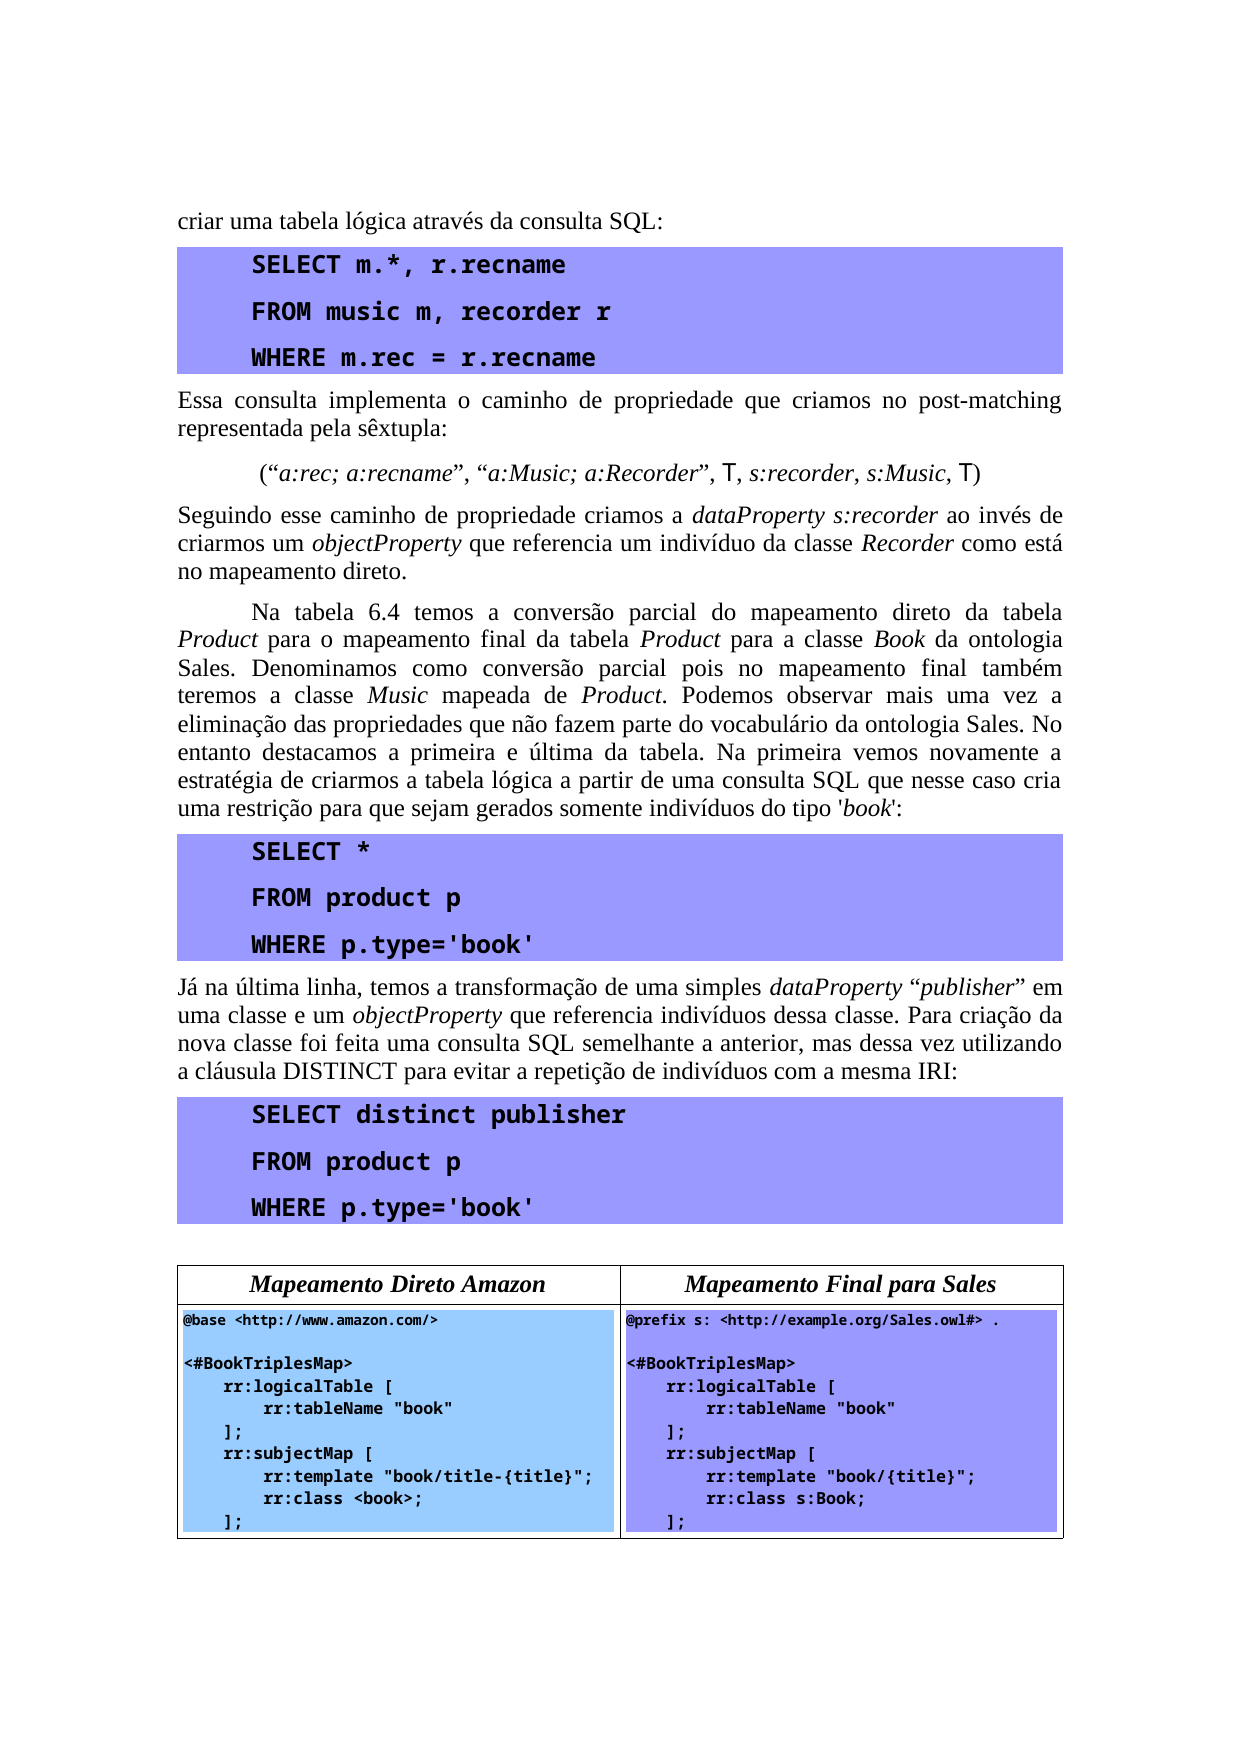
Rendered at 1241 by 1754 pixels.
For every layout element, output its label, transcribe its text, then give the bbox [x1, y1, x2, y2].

text Essa consulta implementa o caminho de propriedade que criamos no post-matching representada pela sêxtupla: [177, 386, 1063, 442]
text FROM music m, recorder r [177, 293, 1063, 327]
table_cell @base <http://www.amazon.com/> <#BookTriplesMap> rr:logicalTable [ rr:tableName "book" ]; rr:subjectMap [ rr:template "book/title-{title}"; rr:class <book>; ]; [178, 1305, 620, 1538]
text FROM product p [177, 1144, 1063, 1178]
text WHERE m.rec = r.recname [177, 340, 1063, 374]
text SELECT m.*, r.recname [177, 247, 1063, 281]
text (“a:rec; a:recname”, “a:Music; a:Recorder”, Т, s:recorder, s:Music, Т) [177, 454, 1063, 488]
text SELECT * [177, 834, 1063, 868]
text Na tabela 6.4 temos a conversão parcial do mapeamento direto da tabela Product para o mapeamento final da tabela Product para a classe Book da ontologia Sales. Denominamos como conversão parcial pois no mapeamento final também teremos a classe Music mapeada de Product. Podemos observar mais uma vez a eliminação das propriedades que não fazem parte do vocabulário da ontologia Sales. No entanto destacamos a primeira e última da tabela. Na primeira vemos novamente a estratégia de criarmos a tabela lógica a partir de uma consulta SQL que nesse caso cria uma restrição para que sejam gerados somente indivíduos do tipo 'book': [177, 597, 1063, 822]
text FROM product p [177, 880, 1063, 914]
text criar uma tabela lógica através da consulta SQL: [177, 207, 1063, 235]
table_cell @prefix s: <http://example.org/Sales.owl#> . <#BookTriplesMap> rr:logicalTable [ rr:tableName "book" ]; rr:subjectMap [ rr:template "book/{title}"; rr:class s:Book; ]; [621, 1305, 1063, 1538]
table_header Mapeamento Final para Sales [621, 1266, 1063, 1304]
text WHERE p.type='book' [177, 927, 1063, 961]
text Já na última linha, temos a transformação de uma simples dataProperty “publisher” em uma classe e um objectProperty que referencia indivíduos dessa classe. Para criação da nova classe foi feita uma consulta SQL semelhante a anterior, mas dessa vez utilizando a cláusula DISTINCT para evitar a repetição de indivíduos com a mesma IRI: [177, 973, 1063, 1085]
text Seguindo esse caminho de propriedade criamos a dataProperty s:recorder ao invés de criarmos um objectProperty que referencia um indivíduo da classe Recorder como está no mapeamento direto. [177, 501, 1063, 585]
table_header Mapeamento Direto Amazon [178, 1266, 620, 1304]
text WHERE p.type='book' [177, 1190, 1063, 1224]
text SELECT distinct publisher [177, 1097, 1063, 1131]
